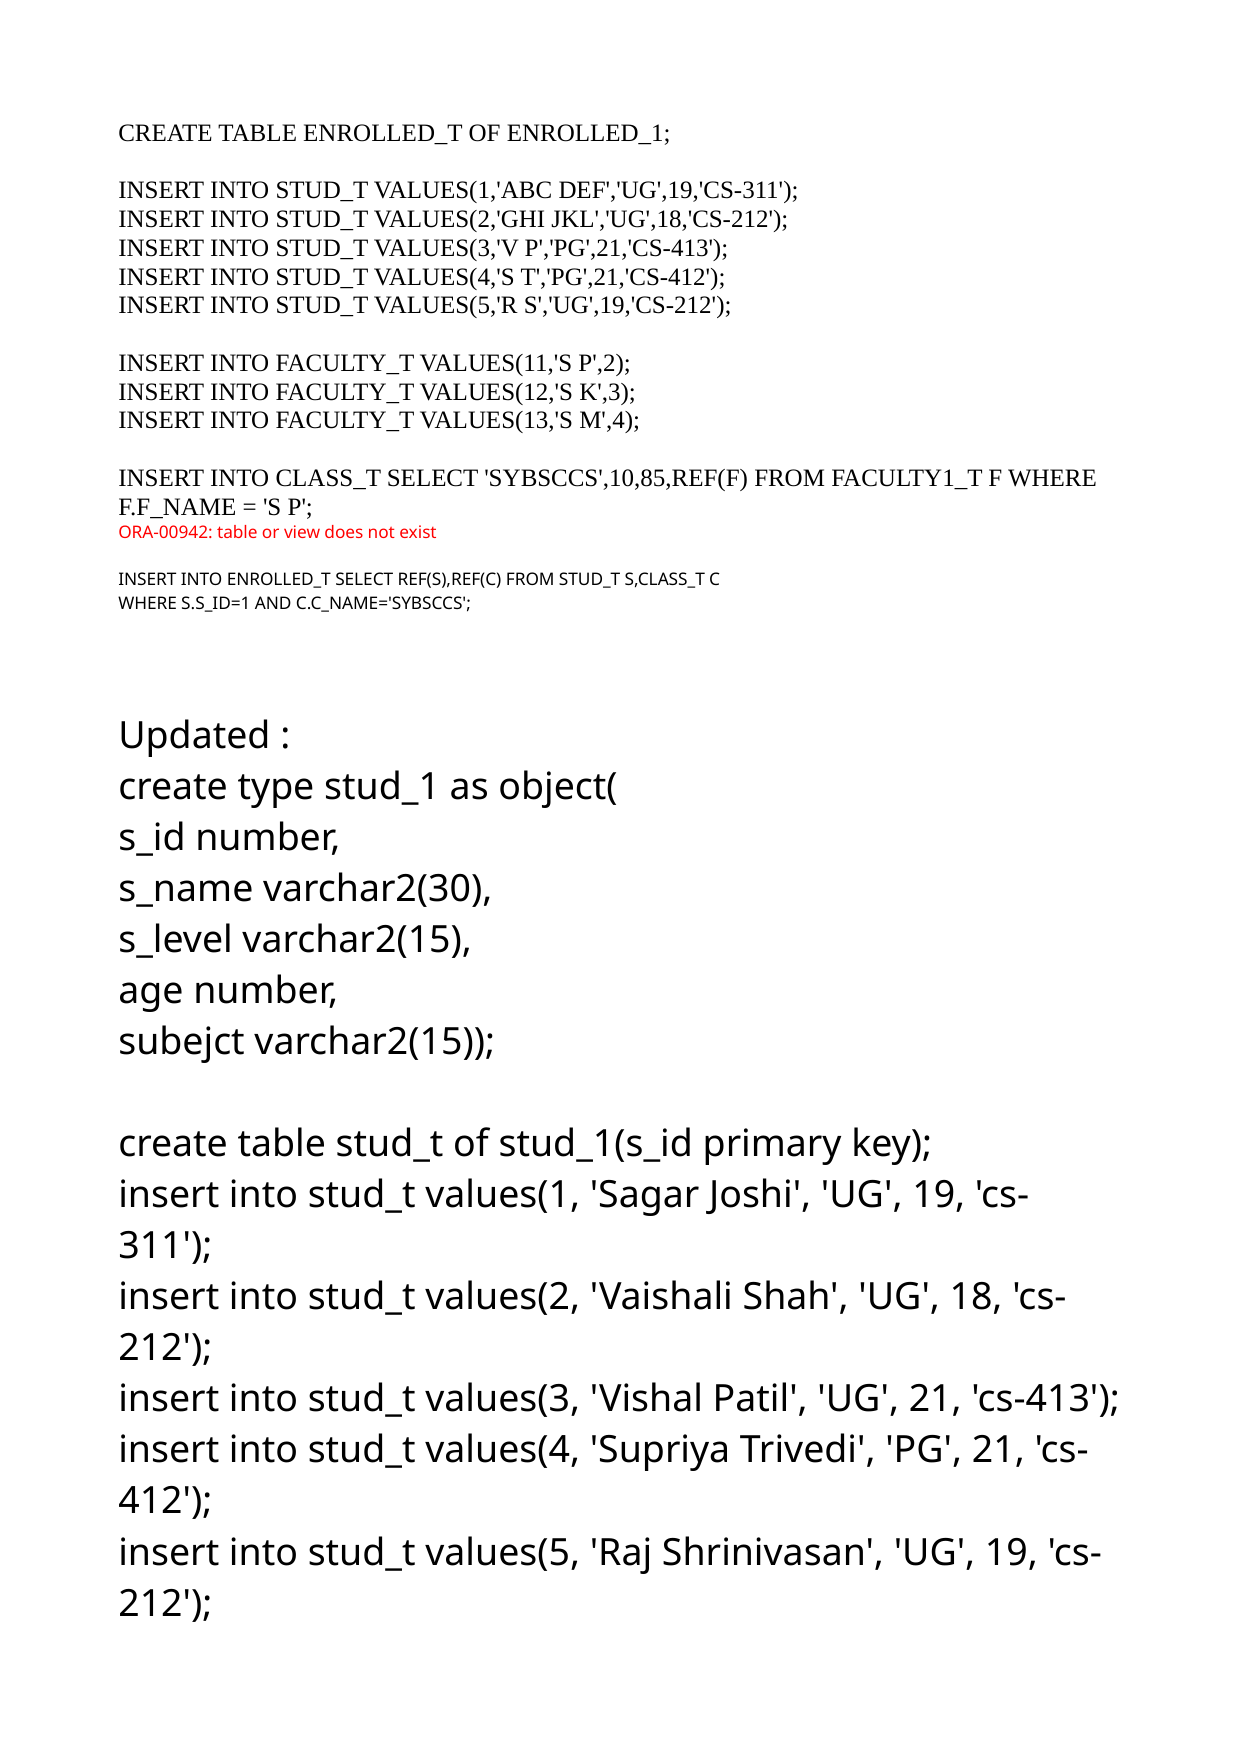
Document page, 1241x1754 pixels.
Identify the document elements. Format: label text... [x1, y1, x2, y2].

text INSERT INTO STUD_T VALUES(4,'S T','PG',21,'CS-412'); [118, 262, 1122, 291]
text WHERE S.S_ID=1 AND C.C_NAME='SYBSCCS'; [118, 591, 1122, 614]
text insert into stud_t values(4, 'Supriya Trivedi', 'PG', 21, 'cs-412'); [118, 1423, 1122, 1525]
text s_name varchar2(30), [118, 861, 1122, 912]
text insert into stud_t values(3, 'Vishal Patil', 'UG', 21, 'cs-413'); [118, 1372, 1122, 1423]
text Updated : [118, 708, 1122, 759]
text INSERT INTO FACULTY_T VALUES(13,'S M',4); [118, 406, 1122, 434]
text ORA-00942: table or view does not exist [118, 521, 1122, 544]
text INSERT INTO STUD_T VALUES(1,'ABC DEF','UG',19,'CS-311'); [118, 176, 1122, 204]
text create table stud_t of stud_1(s_id primary key); [118, 1116, 1122, 1167]
text INSERT INTO STUD_T VALUES(3,'V P','PG',21,'CS-413'); [118, 233, 1122, 262]
text subejct varchar2(15)); [118, 1014, 1122, 1065]
text age number, [118, 963, 1122, 1014]
text INSERT INTO STUD_T VALUES(5,'R S','UG',19,'CS-212'); [118, 291, 1122, 319]
text INSERT INTO FACULTY_T VALUES(12,'S K',3); [118, 377, 1122, 406]
text INSERT INTO ENROLLED_T SELECT REF(S),REF(C) FROM STUD_T S,CLASS_T C [118, 567, 1122, 591]
text s_level varchar2(15), [118, 912, 1122, 963]
text create type stud_1 as object( [118, 759, 1122, 810]
text s_id number, [118, 810, 1122, 861]
text INSERT INTO STUD_T VALUES(2,'GHI JKL','UG',18,'CS-212'); [118, 204, 1122, 233]
text insert into stud_t values(5, 'Raj Shrinivasan', 'UG', 19, 'cs-212'); [118, 1525, 1122, 1627]
text insert into stud_t values(2, 'Vaishali Shah', 'UG', 18, 'cs-212'); [118, 1269, 1122, 1372]
text CREATE TABLE ENROLLED_T OF ENROLLED_1; [118, 118, 1122, 147]
text insert into stud_t values(1, 'Sagar Joshi', 'UG', 19, 'cs-311'); [118, 1167, 1122, 1269]
text INSERT INTO CLASS_T SELECT 'SYBSCCS',10,85,REF(F) FROM FACULTY1_T F WHERE F.F_NAME = 'S P'; [118, 463, 1122, 521]
text INSERT INTO FACULTY_T VALUES(11,'S P',2); [118, 348, 1122, 377]
